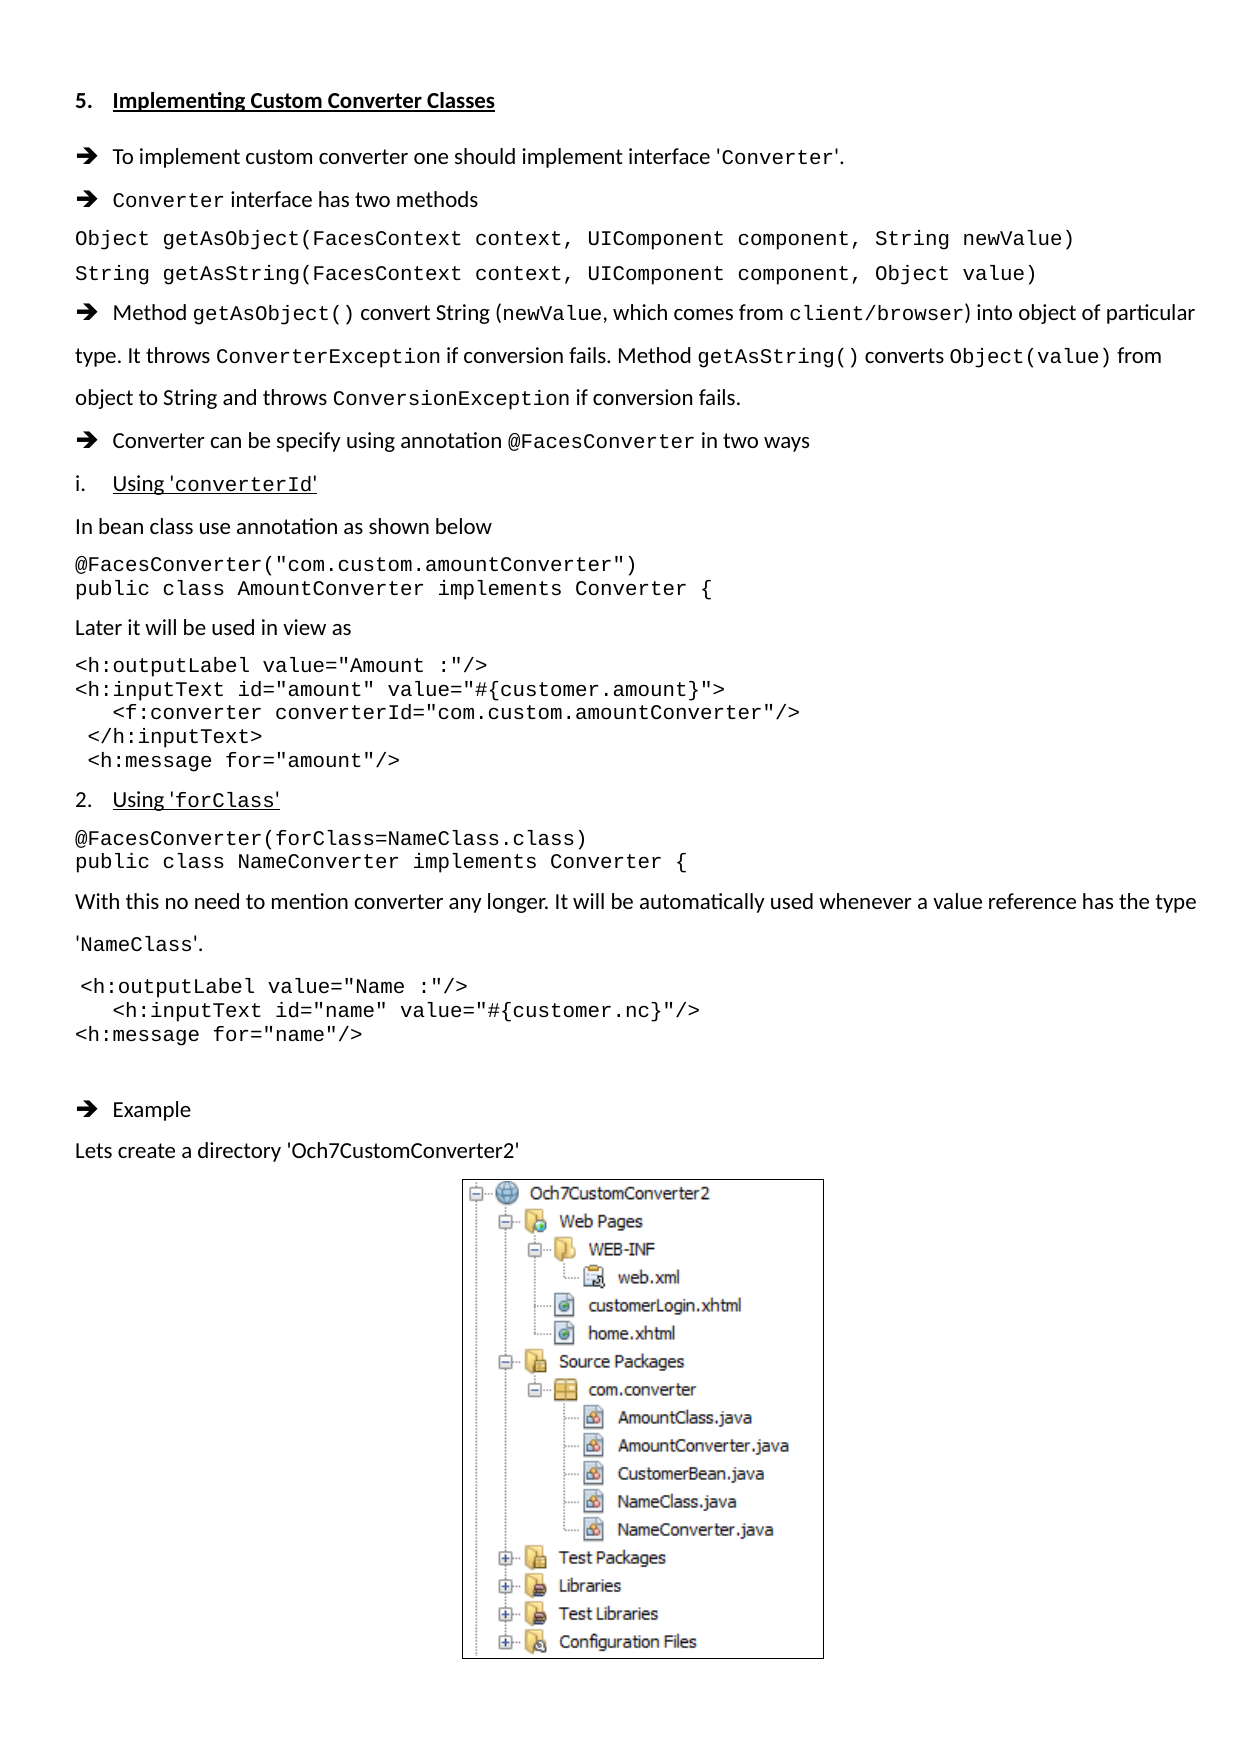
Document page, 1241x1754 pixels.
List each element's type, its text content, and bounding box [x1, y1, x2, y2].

text 2. Using 'forClass' [75, 785, 1210, 813]
text <h:message for="amount"/> [75, 749, 1210, 773]
text <h:outputLabel value="Amount :"/> [75, 655, 1210, 679]
list Example [75, 1095, 1210, 1123]
list Later it will be used in view as [75, 613, 1210, 641]
list To implement custom converter one should implement interface 'Converter'. [75, 142, 1210, 171]
list Method getAsObject() convert String (newValue, which comes from client/browser) into object of particular type. It throws ConverterException if conversion fails. Method getAsString() converts Object(value) from object to String and throws ConversionException if conversion fails. [75, 298, 1210, 412]
text 5. Implementing Custom Converter Classes [75, 86, 1210, 114]
text Object getAsObject(FacesContext context, UIComponent component, String newValue) [75, 228, 1210, 251]
text <h:inputText id="amount" value="#{customer.amount}"> [75, 679, 1210, 702]
text String getAsString(FacesContext context, UIComponent component, Object value) [75, 263, 1210, 287]
text <h:inputText id="name" value="#{customer.nc}"/> [75, 1000, 1210, 1024]
list Converter can be specify using annotation @FacesConverter in two ways [75, 426, 1210, 455]
list In bean class use annotation as shown below [75, 512, 1210, 540]
text @FacesConverter(forClass=NameClass.class) [75, 828, 1210, 851]
text <f:converter converterId="com.custom.amountConverter"/> [75, 702, 1210, 726]
list i. Using 'converterId' [75, 469, 1210, 498]
text With this no need to mention converter any longer. It will be automatically used whenever a value reference has the type 'NameClass'. [75, 887, 1210, 957]
text <h:outputLabel value="Name :"/> [75, 972, 1210, 1000]
text </h:inputText> [75, 726, 1210, 749]
text <h:message for="name"/> [75, 1024, 1210, 1047]
list Converter interface has two methods [75, 185, 1210, 213]
text public class NameConverter implements Converter { [75, 851, 1210, 875]
list public class AmountConverter implements Converter { [75, 578, 1210, 601]
text Lets create a directory 'Och7CustomConverter2' [75, 1137, 1210, 1165]
list @FacesConverter("com.custom.amountConverter") [75, 554, 1210, 578]
